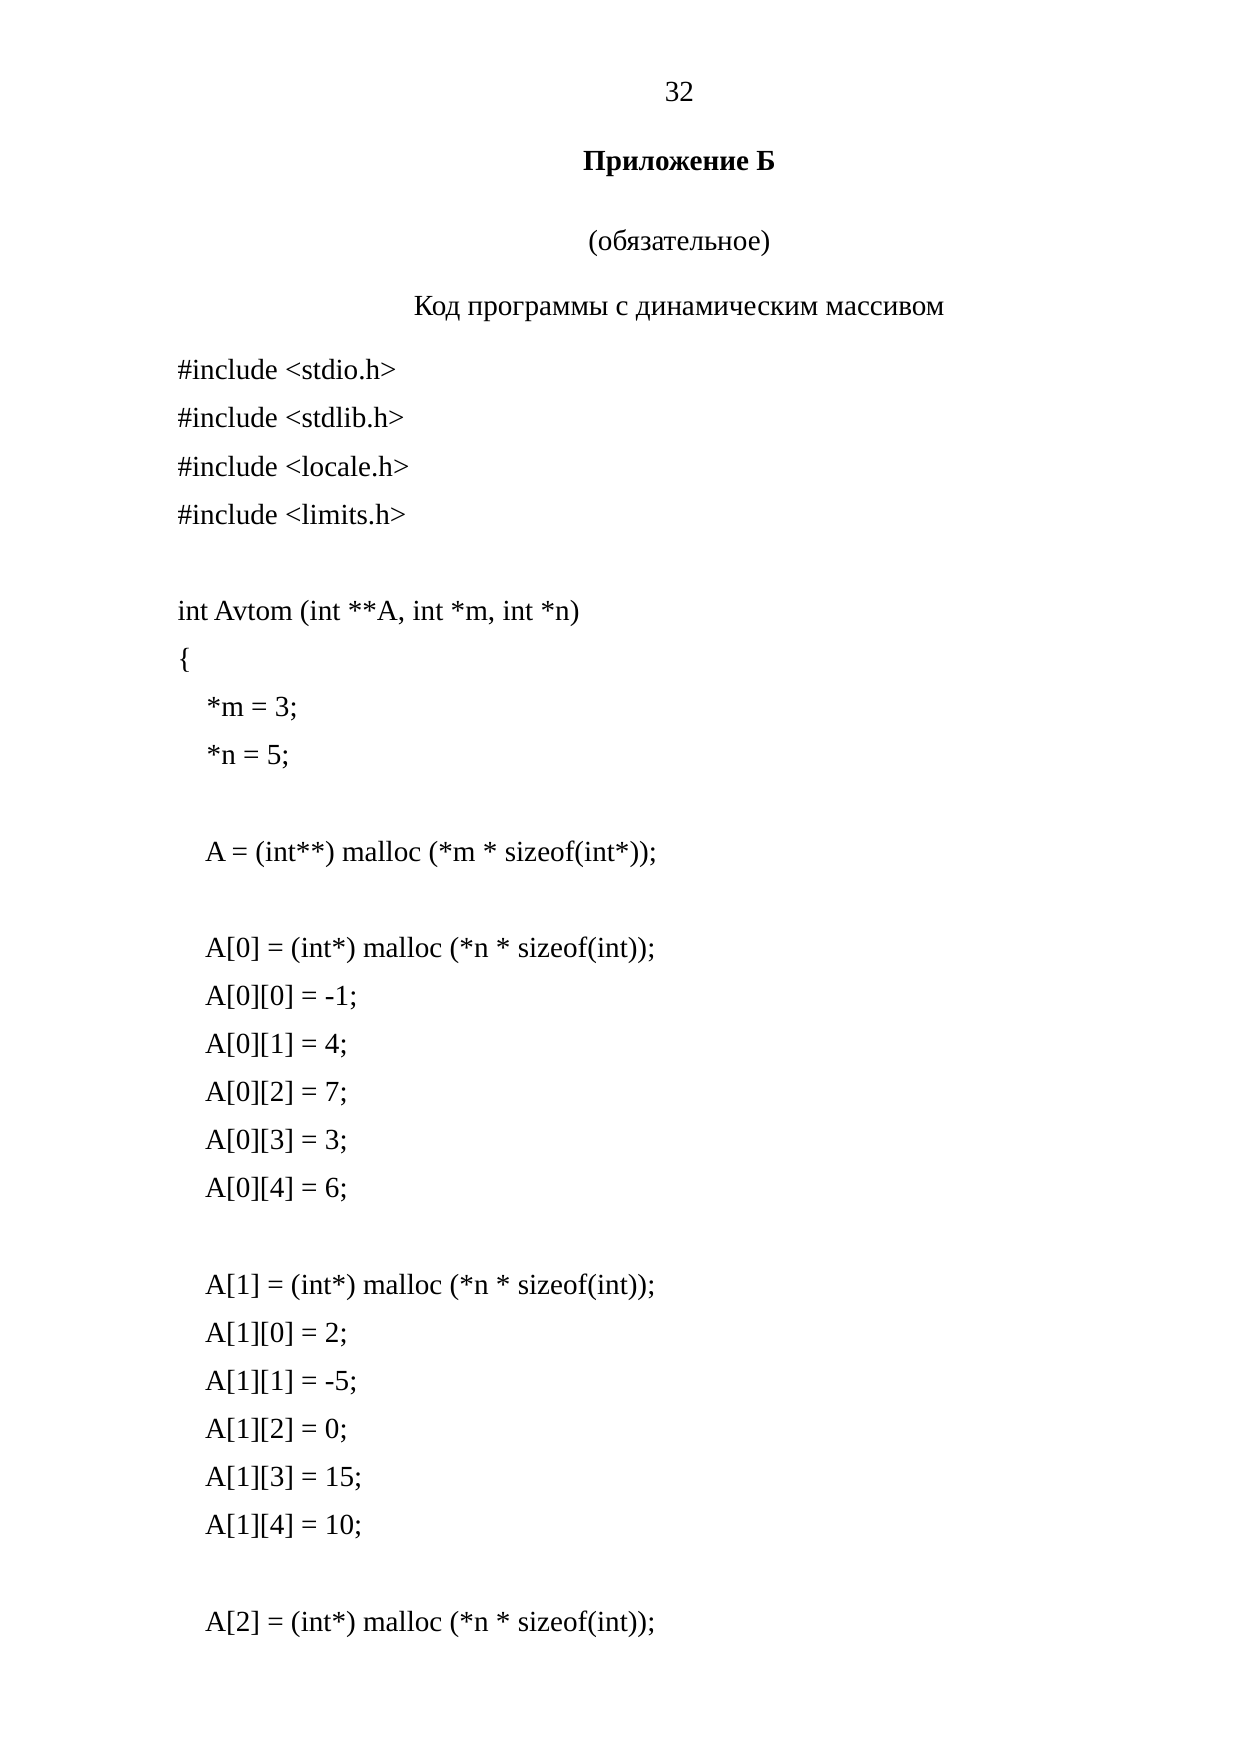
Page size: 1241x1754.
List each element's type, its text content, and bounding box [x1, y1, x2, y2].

text A[0][0] = -1; [177, 978, 1181, 1012]
text Код программы с динамическим массивом [177, 288, 1181, 321]
text A[1][3] = 15; [177, 1459, 1181, 1493]
text A[2] = (int*) malloc (*n * sizeof(int)); [177, 1604, 1181, 1637]
text (обязательное) [177, 223, 1181, 256]
text #include <stdlib.h> [177, 401, 1181, 434]
text #include <locale.h> [177, 449, 1181, 482]
text A[0] = (int*) malloc (*n * sizeof(int)); [177, 930, 1181, 963]
text A[1] = (int*) malloc (*n * sizeof(int)); [177, 1267, 1181, 1300]
text #include <stdio.h> [177, 352, 1181, 386]
text *m = 3; [177, 689, 1181, 723]
text A[0][3] = 3; [177, 1122, 1181, 1156]
text #include <limits.h> [177, 497, 1181, 530]
text int Avtom (int **A, int *m, int *n) [177, 593, 1181, 627]
text A[0][2] = 7; [177, 1074, 1181, 1108]
text { [177, 641, 1181, 675]
subtitle Приложение Б [177, 143, 1181, 177]
text A[1][2] = 0; [177, 1411, 1181, 1445]
text A[0][1] = 4; [177, 1026, 1181, 1060]
text A[0][4] = 6; [177, 1171, 1181, 1204]
text *n = 5; [177, 737, 1181, 771]
text A = (int**) malloc (*m * sizeof(int*)); [177, 834, 1181, 867]
text A[1][1] = -5; [177, 1363, 1181, 1397]
text A[1][4] = 10; [177, 1507, 1181, 1541]
text A[1][0] = 2; [177, 1315, 1181, 1348]
